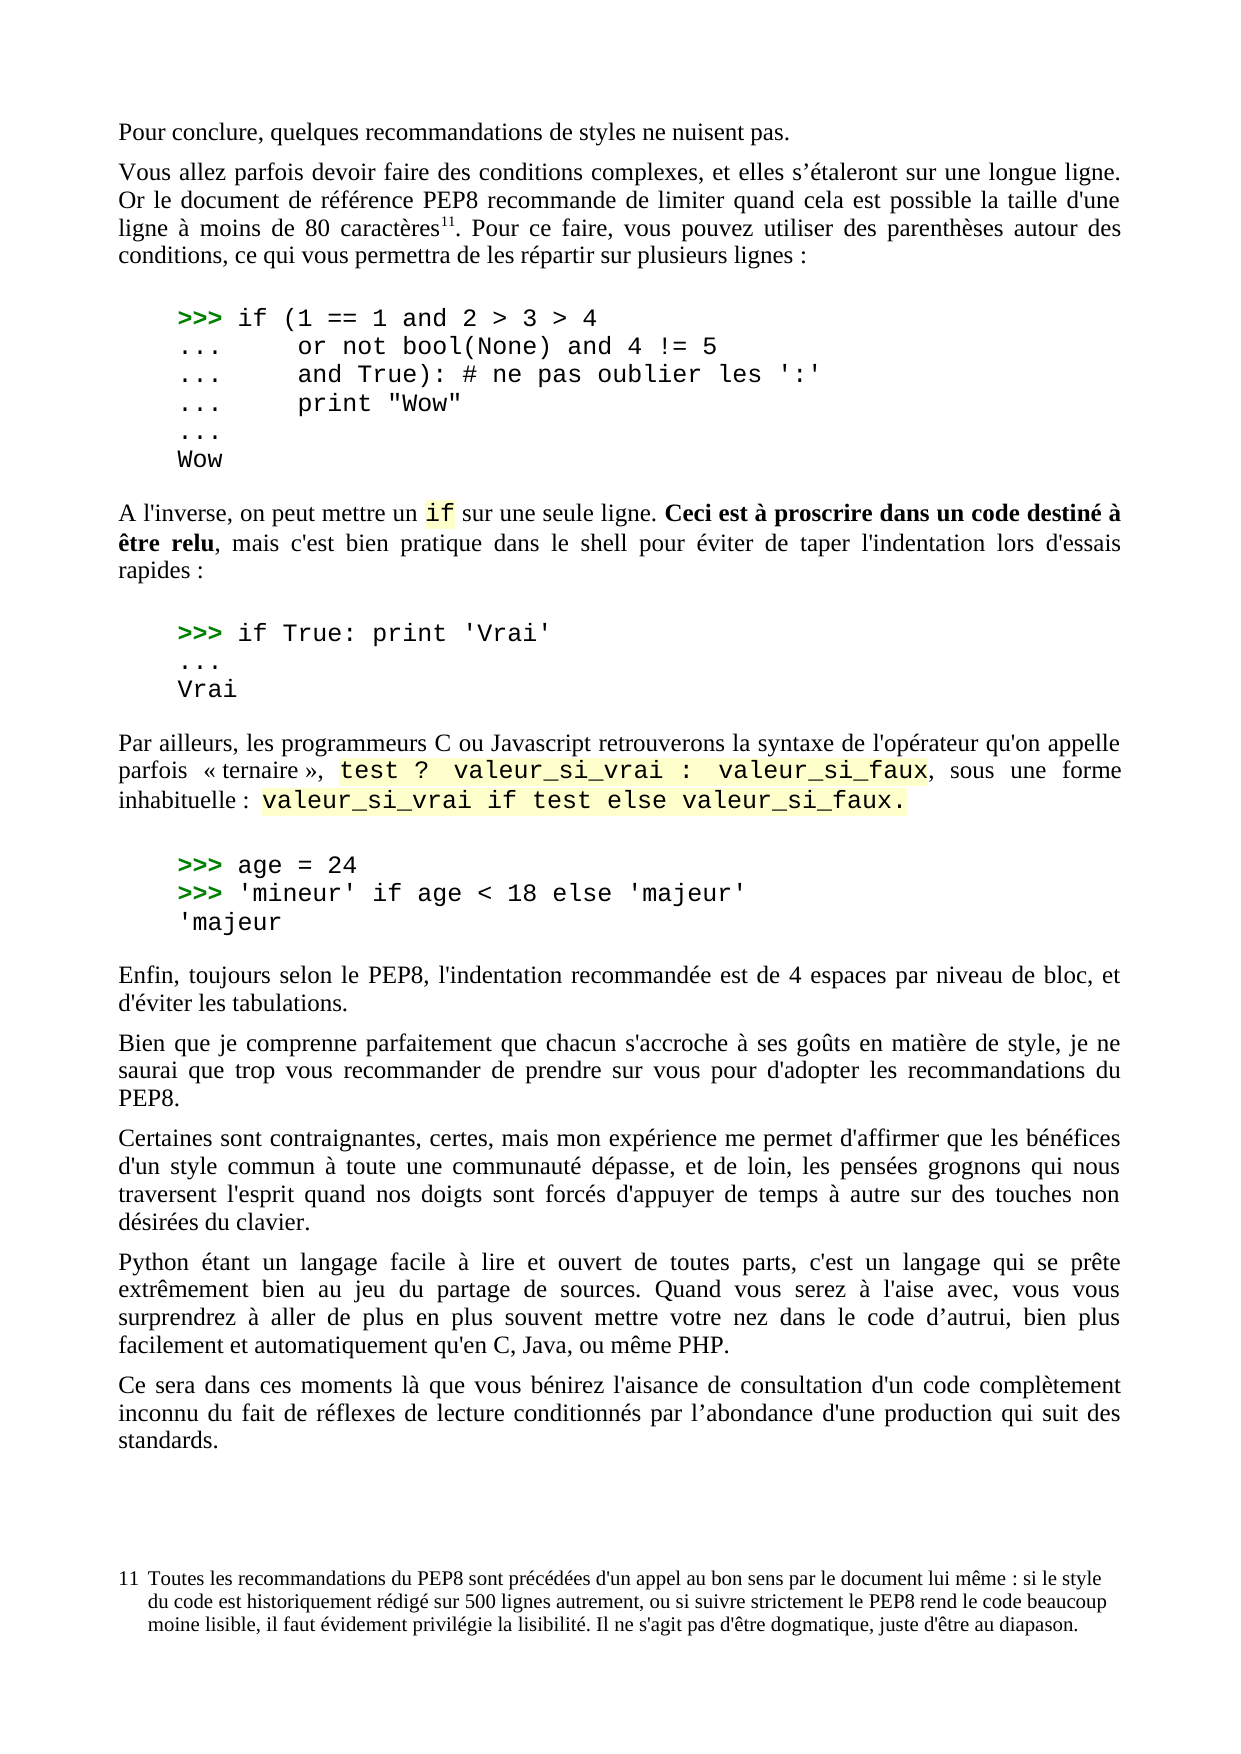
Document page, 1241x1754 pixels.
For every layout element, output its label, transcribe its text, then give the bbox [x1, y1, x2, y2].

text >>> if (1 == 1 and 2 > 3 > 4 ... or not bool(None) and 4 != 5 ... and True): # ne pas oublier les ':' ... print "Wow" ... Wow [177, 305, 1122, 475]
text Bien que je comprenne parfaitement que chacun s'accroche à ses goûts en matière de style, je ne saurai que trop vous recommander de prendre sur vous pour d'adopter les recommandations du PEP8. [118, 1029, 1122, 1112]
text Certaines sont contraignantes, certes, mais mon expérience me permet d'affirmer que les bénéfices d'un style commun à toute une communauté dépasse, et de loin, les pensées grognons qui nous traversent l'esprit quand nos doigts sont forcés d'appuyer de temps à autre sur des touches non désirées du clavier. [118, 1124, 1122, 1235]
text Par ailleurs, les programmeurs C ou Javascript retrouverons la syntaxe de l'opérateur qu'on appelle parfois « ternaire », test ? valeur_si_vrai : valeur_si_faux, sous une forme inhabituelle : valeur_si_vrai if test else valeur_si_faux. [118, 729, 1122, 816]
text >>> if True: print 'Vrai' ... Vrai [177, 620, 1122, 705]
text Pour conclure, quelques recommandations de styles ne nuisent pas. [118, 118, 1122, 146]
text A l'inverse, on peut mettre un if sur une seule ligne. Ceci est à proscrire dans un code destiné à être relu, mais c'est bien pratique dans le shell pour éviter de taper l'indentation lors d'essais rapides : [118, 499, 1122, 584]
text Python étant un langage facile à lire et ouvert de toutes parts, c'est un langage qui se prête extrêmement bien au jeu du partage de sources. Quand vous serez à l'aise avec, vous vous surprendrez à aller de plus en plus souvent mettre votre nez dans le code d’autrui, bien plus facilement et automatiquement qu'en C, Java, ou même PHP. [118, 1248, 1122, 1359]
text Enfin, toujours selon le PEP8, l'indentation recommandée est de 4 espaces par niveau de bloc, et d'éviter les tabulations. [118, 961, 1122, 1016]
text Ce sera dans ces moments là que vous bénirez l'aisance de consultation d'un code complètement inconnu du fait de réflexes de lecture conditionnés par l’abondance d'une production qui suit des standards. [118, 1371, 1122, 1454]
text >>> age = 24 >>> 'mineur' if age < 18 else 'majeur' 'majeur [177, 852, 1122, 937]
text Toutes les recommandations du PEP8 sont précédées d'un appel au bon sens par le document lui même : si le style du code est historiquement rédigé sur 500 lignes autrement, ou si suivre strictement le PEP8 rend le code beaucoup moine lisible, il faut évidement privilégie la lisibilité. Il ne s'agit pas d'être dogmatique, juste d'être au diapason. [118, 1566, 1122, 1636]
text Vous allez parfois devoir faire des conditions complexes, et elles s’étaleront sur une longue ligne. Or le document de référence PEP8 recommande de limiter quand cela est possible la taille d'une ligne à moins de 80 caractères. Pour ce faire, vous pouvez utiliser des parenthèses autour des conditions, ce qui vous permettra de les répartir sur plusieurs lignes : [118, 158, 1122, 269]
